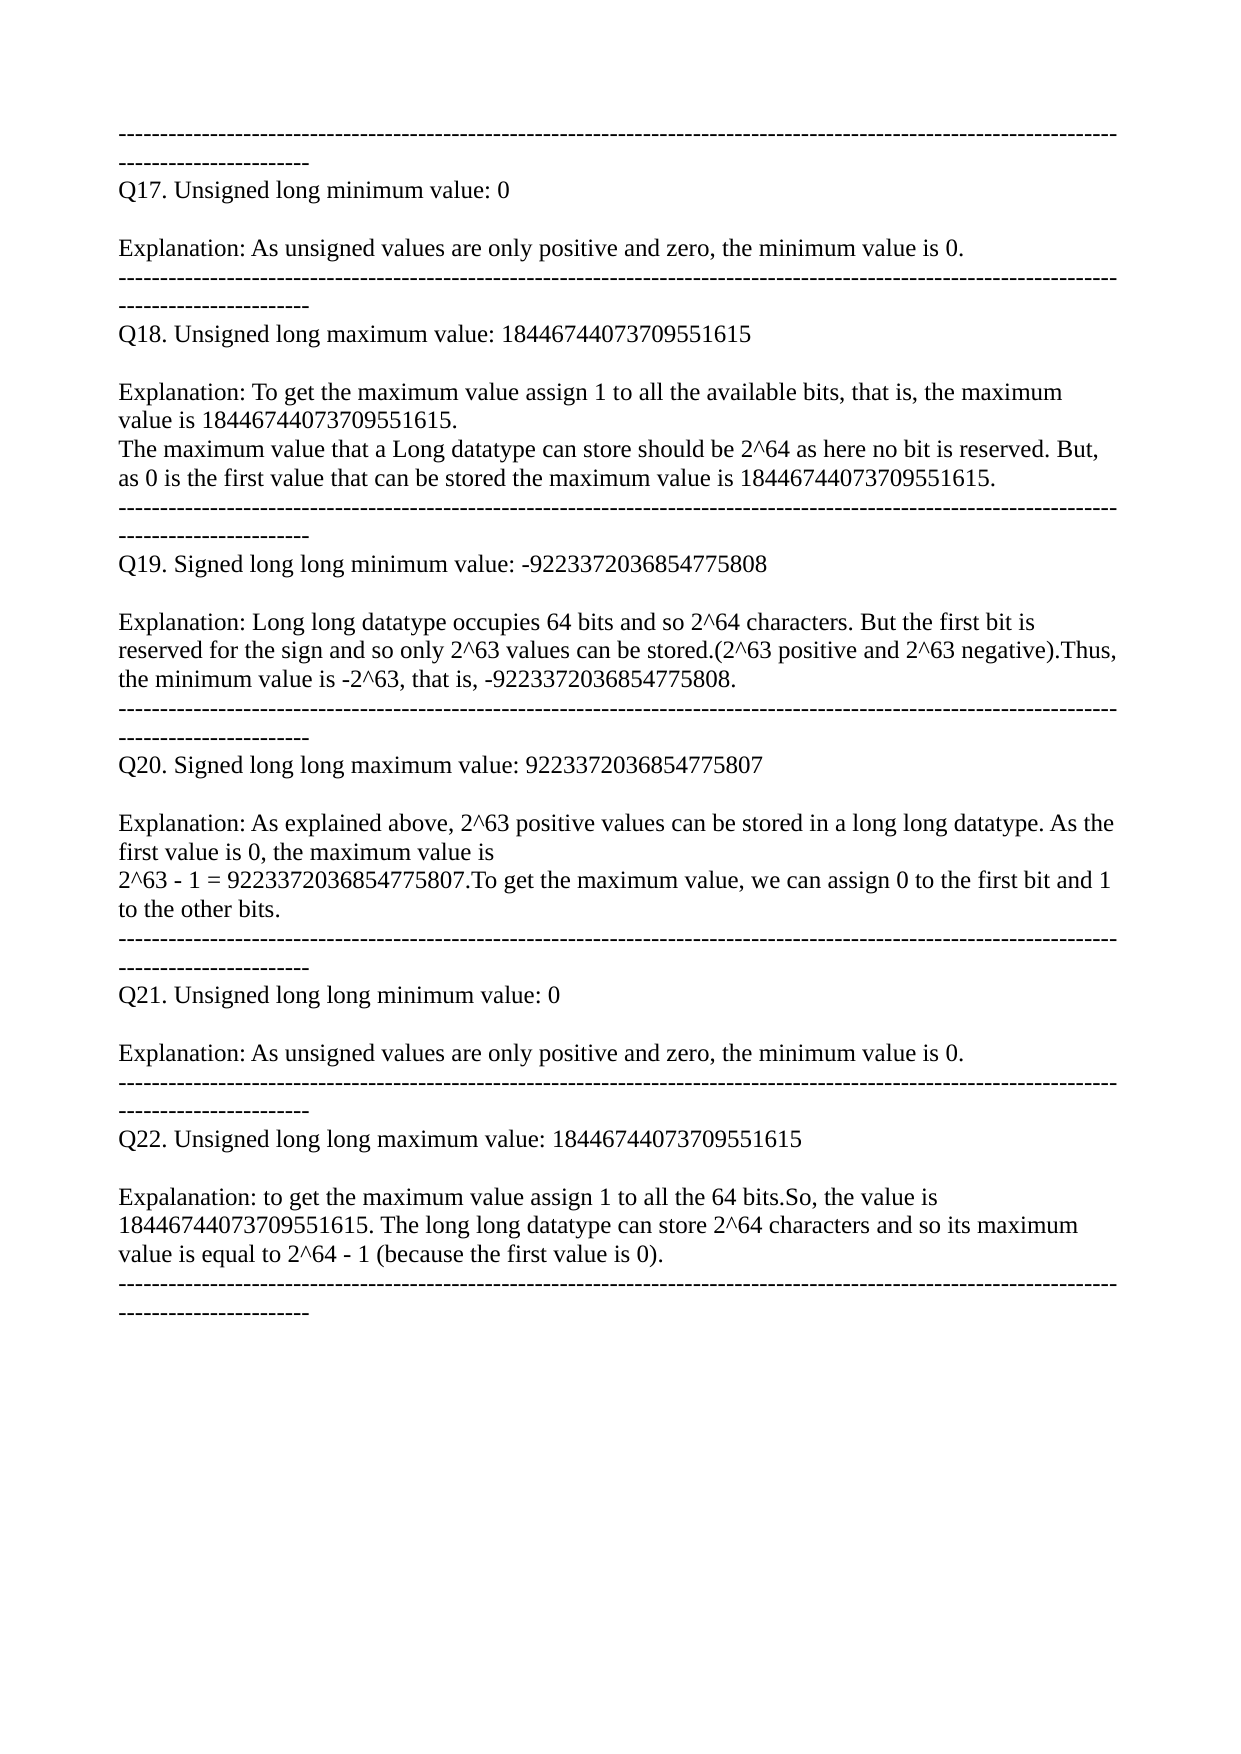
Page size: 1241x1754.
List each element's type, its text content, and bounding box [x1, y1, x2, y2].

text Q19. Signed long long minimum value: -9223372036854775808 [118, 549, 1122, 578]
text Explanation: As explained above, 2^63 positive values can be stored in a long long datatype. As the first value is 0, the maximum value is [118, 808, 1122, 866]
text ----------------------------------------------------------------------------------------------------------------------------------------------- [118, 118, 1122, 176]
text Q20. Signed long long maximum value: 9223372036854775807 [118, 751, 1122, 779]
text Q17. Unsigned long minimum value: 0 [118, 176, 1122, 204]
text 2^63 - 1 = 9223372036854775807.To get the maximum value, we can assign 0 to the first bit and 1 to the other bits. [118, 866, 1122, 923]
text Expalanation: to get the maximum value assign 1 to all the 64 bits.So, the value is 18446744073709551615. The long long datatype can store 2^64 characters and so its maximum value is equal to 2^64 - 1 (because the first value is 0). [118, 1182, 1122, 1268]
text ----------------------------------------------------------------------------------------------------------------------------------------------- [118, 923, 1122, 981]
text Explanation: As unsigned values are only positive and zero, the minimum value is 0. [118, 1038, 1122, 1067]
text ----------------------------------------------------------------------------------------------------------------------------------------------- [118, 693, 1122, 751]
text Explanation: To get the maximum value assign 1 to all the available bits, that is, the maximum value is 18446744073709551615. [118, 377, 1122, 434]
text ----------------------------------------------------------------------------------------------------------------------------------------------- [118, 1067, 1122, 1124]
text ----------------------------------------------------------------------------------------------------------------------------------------------- [118, 262, 1122, 319]
text Q21. Unsigned long long minimum value: 0 [118, 981, 1122, 1009]
text Q22. Unsigned long long maximum value: 18446744073709551615 [118, 1124, 1122, 1153]
text The maximum value that a Long datatype can store should be 2^64 as here no bit is reserved. But, as 0 is the first value that can be stored the maximum value is 18446744073709551615. [118, 434, 1122, 492]
text ----------------------------------------------------------------------------------------------------------------------------------------------- [118, 1268, 1122, 1326]
text ----------------------------------------------------------------------------------------------------------------------------------------------- [118, 492, 1122, 549]
text Explanation: Long long datatype occupies 64 bits and so 2^64 characters. But the first bit is reserved for the sign and so only 2^63 values can be stored.(2^63 positive and 2^63 negative).Thus, the minimum value is -2^63, that is, -9223372036854775808. [118, 607, 1122, 693]
text Q18. Unsigned long maximum value: 18446744073709551615 [118, 319, 1122, 348]
text Explanation: As unsigned values are only positive and zero, the minimum value is 0. [118, 233, 1122, 262]
